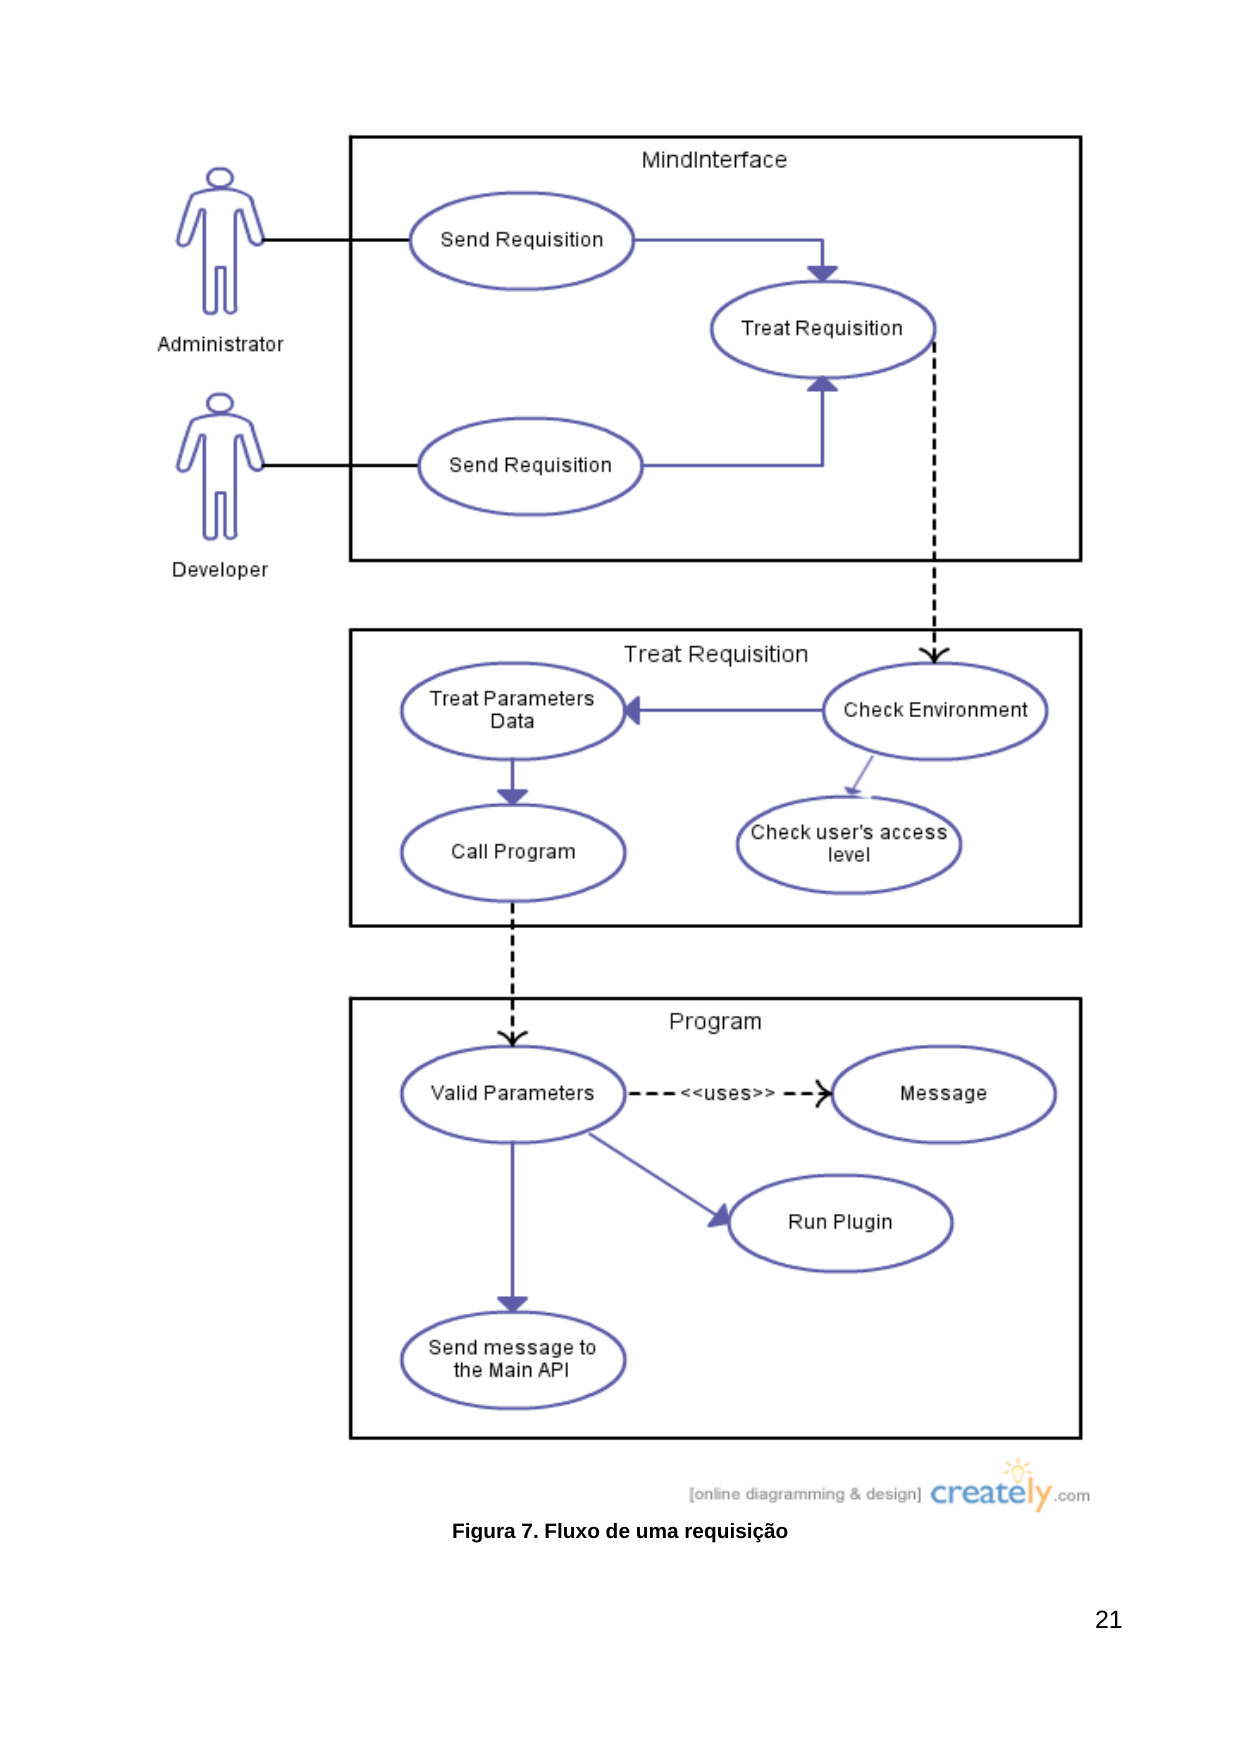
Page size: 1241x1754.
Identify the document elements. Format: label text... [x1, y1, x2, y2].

picture [141, 118, 1100, 1519]
text Figura 7. Fluxo de uma requisição [118, 118, 1122, 1543]
